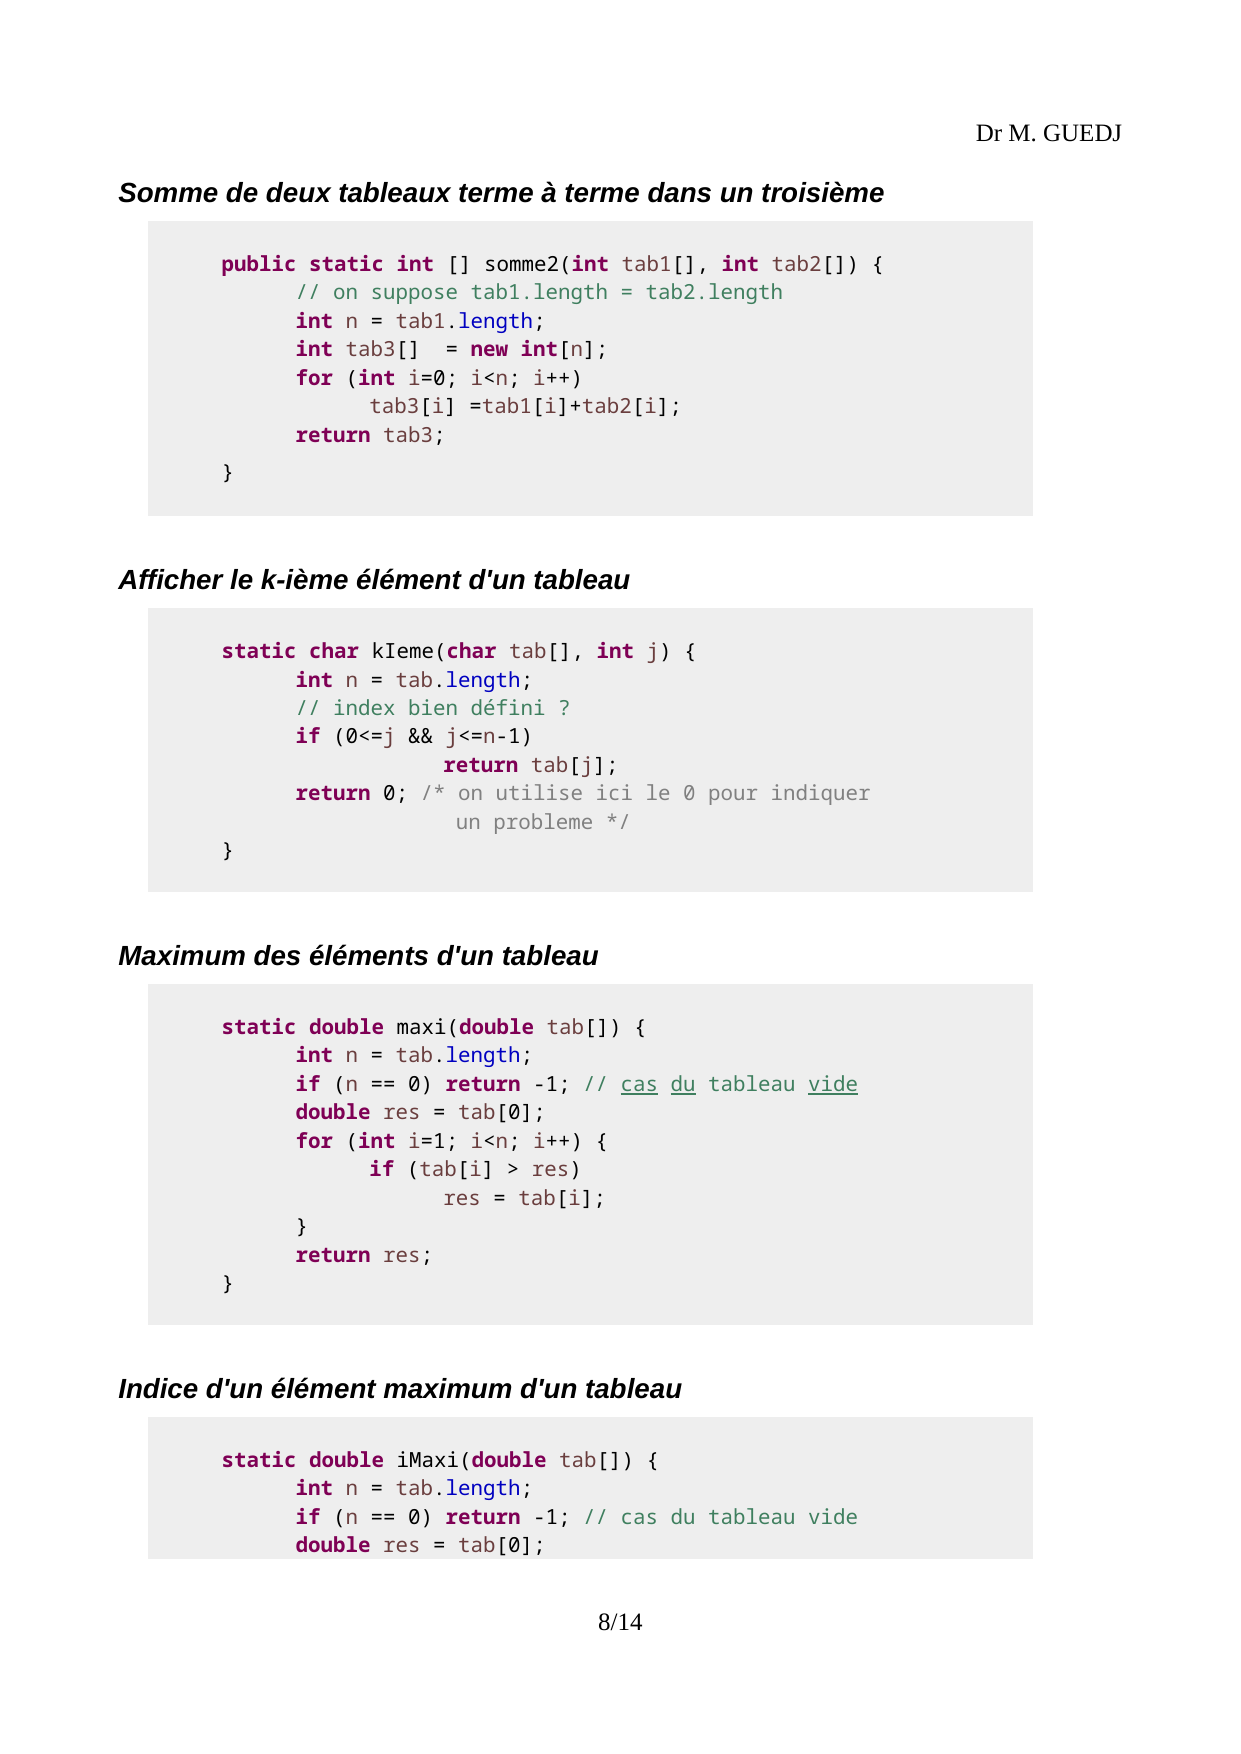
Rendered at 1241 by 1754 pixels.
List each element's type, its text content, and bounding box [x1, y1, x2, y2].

text return tab3; [148, 420, 1033, 448]
text int n = tab.length; [148, 665, 1033, 693]
text if (0<=j && j<=n-1) [148, 722, 1033, 750]
text } [148, 448, 1033, 488]
text // on suppose tab1.length = tab2.length [148, 277, 1033, 306]
text // index bien défini ? [148, 693, 1033, 722]
text if (n == 0) return -1; // cas du tableau vide [148, 1502, 1033, 1530]
text res = tab[i]; [148, 1183, 1033, 1211]
text } [148, 1268, 1033, 1297]
subtitle Somme de deux tableaux terme à terme dans un troisième [118, 176, 1122, 208]
subtitle Afficher le k-ième élément d'un tableau [118, 563, 1122, 595]
text double res = tab[0]; [148, 1097, 1033, 1126]
text return 0; /* on utilise ici le 0 pour indiquer [148, 778, 1033, 807]
text } [148, 835, 1033, 864]
subtitle Maximum des éléments d'un tableau [118, 939, 1122, 971]
text double res = tab[0]; [148, 1530, 1033, 1559]
text if (n == 0) return -1; // cas du tableau vide [148, 1069, 1033, 1097]
text un probleme */ [148, 807, 1033, 835]
text int n = tab.length; [148, 1041, 1033, 1069]
text for (int i=0; i<n; i++) [148, 363, 1033, 391]
text return res; [148, 1240, 1033, 1268]
text public static int [] somme2(int tab1[], int tab2[]) { [148, 249, 1033, 277]
subtitle Indice d'un élément maximum d'un tableau [118, 1372, 1122, 1404]
text for (int i=1; i<n; i++) { [148, 1126, 1033, 1154]
text int n = tab1.length; [148, 306, 1033, 334]
text static char kIeme(char tab[], int j) { [148, 636, 1033, 665]
text static double maxi(double tab[]) { [148, 1012, 1033, 1041]
text } [148, 1211, 1033, 1240]
text int n = tab.length; [148, 1473, 1033, 1502]
text if (tab[i] > res) [148, 1154, 1033, 1183]
text static double iMaxi(double tab[]) { [148, 1445, 1033, 1473]
text return tab[j]; [148, 750, 1033, 778]
text tab3[i] =tab1[i]+tab2[i]; [148, 391, 1033, 420]
text int tab3[] = new int[n]; [148, 334, 1033, 363]
